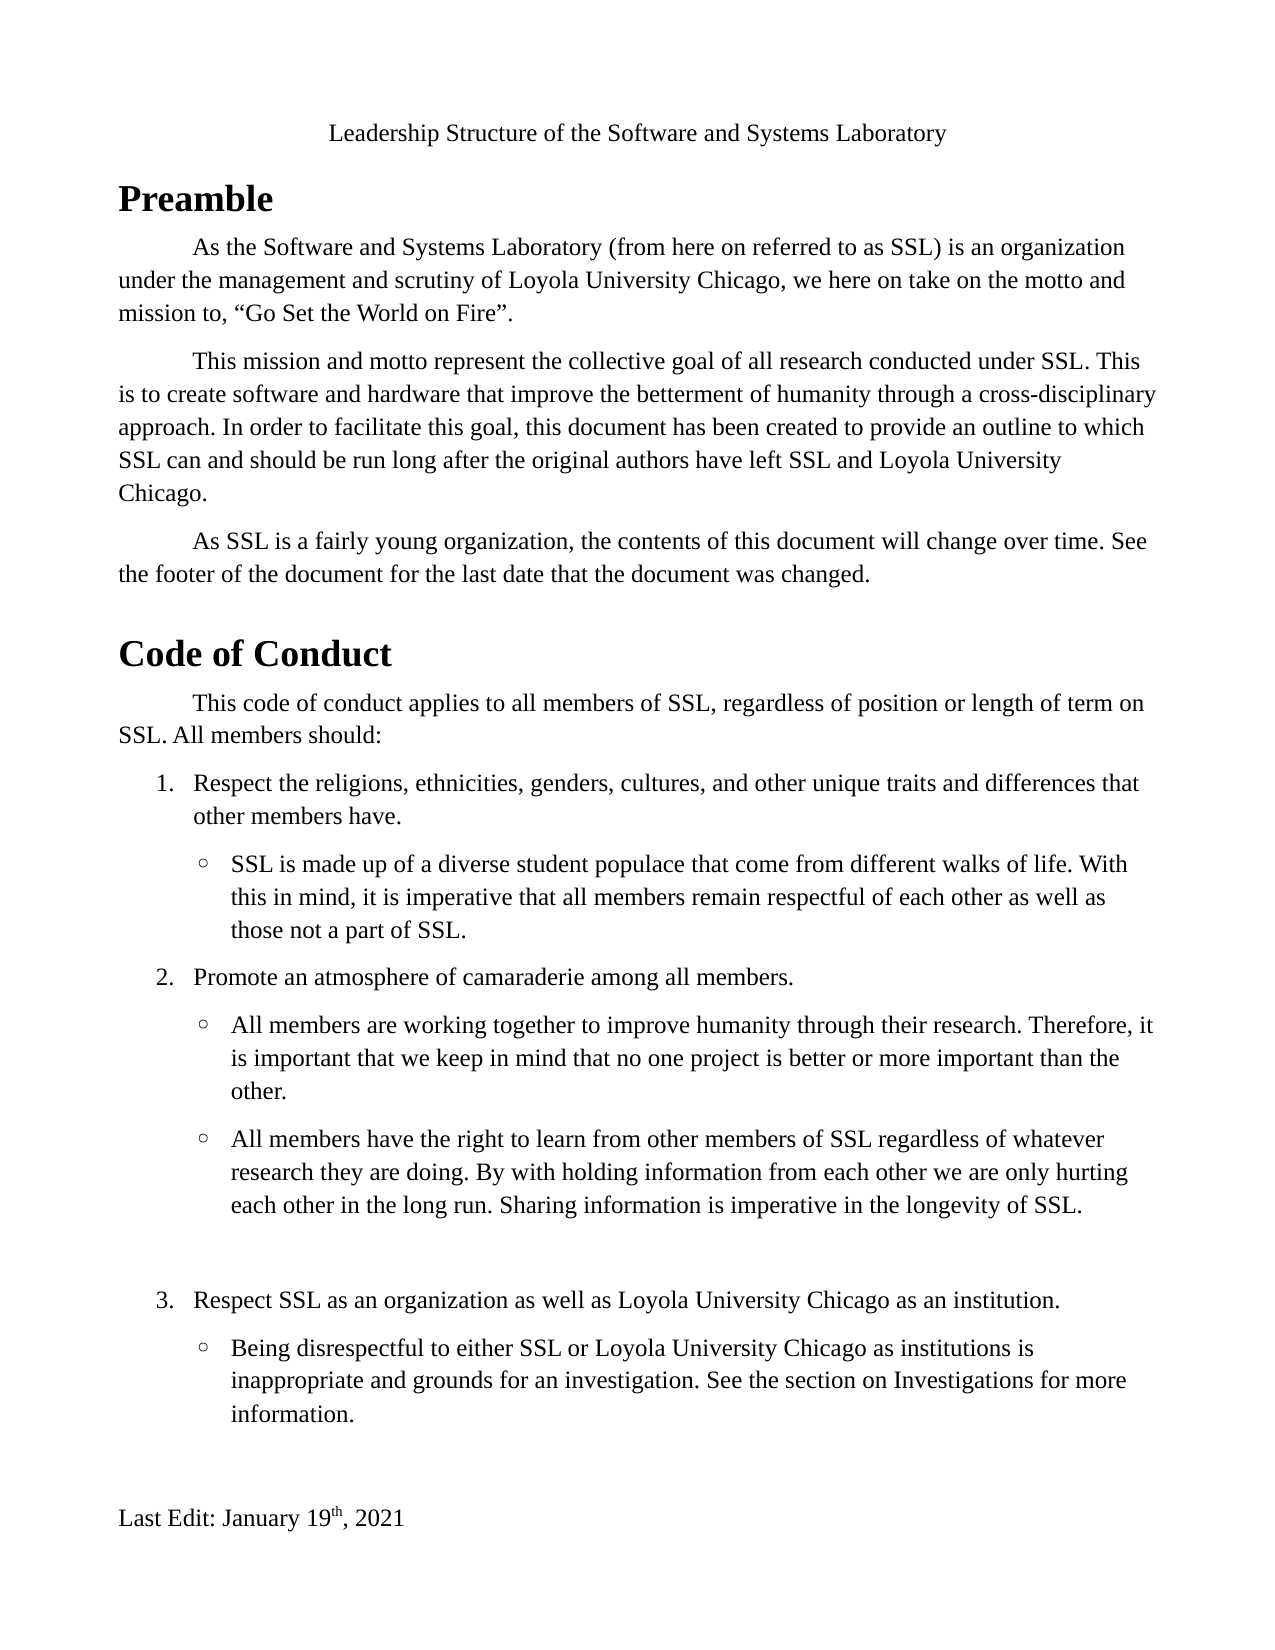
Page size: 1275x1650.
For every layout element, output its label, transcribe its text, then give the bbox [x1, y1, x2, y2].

text As the Software and Systems Laboratory (from here on referred to as SSL) is an organization under the management and scrutiny of Loyola University Chicago, we here on take on the motto and mission to, “Go Set the World on Fire”. [118, 232, 1157, 327]
text This mission and motto represent the collective goal of all research conducted under SSL. This is to create software and hardware that improve the betterment of humanity through a cross-disciplinary approach. In order to facilitate this goal, this document has been created to provide an outline to which SSL can and should be run long after the original authors have left SSL and Loyola University Chicago. [118, 346, 1157, 507]
list Promote an atmosphere of camaraderie among all members. [156, 962, 1157, 991]
list Respect the religions, ethnicities, genders, cultures, and other unique traits and differences that other members have. [156, 768, 1157, 830]
text This code of conduct applies to all members of SSL, regardless of position or length of term on SSL. All members should: [118, 688, 1157, 749]
list Being disrespectful to either SSL or Loyola University Chicago as institutions is inappropriate and grounds for an investigation. See the section on Investigations for more information. [193, 1333, 1157, 1427]
list All members are working together to improve humanity through their research. Therefore, it is important that we keep in mind that no one project is better or more important than the other. [193, 1010, 1157, 1105]
text As SSL is a fairly young organization, the contents of this document will change over time. See the footer of the document for the last date that the document was changed. [118, 526, 1157, 588]
subtitle Code of Conduct [118, 631, 1157, 675]
list Respect SSL as an organization as well as Loyola University Chicago as an institution. [156, 1285, 1157, 1314]
list All members have the right to learn from other members of SSL regardless of whatever research they are doing. By with holding information from each other we are only hurting each other in the long run. Sharing information is imperative in the longevity of SSL. [193, 1124, 1157, 1218]
subtitle Preamble [118, 176, 1157, 220]
list SSL is made up of a diverse student populace that come from different walks of life. With this in mind, it is imperative that all members remain respectful of each other as well as those not a part of SSL. [193, 849, 1157, 944]
